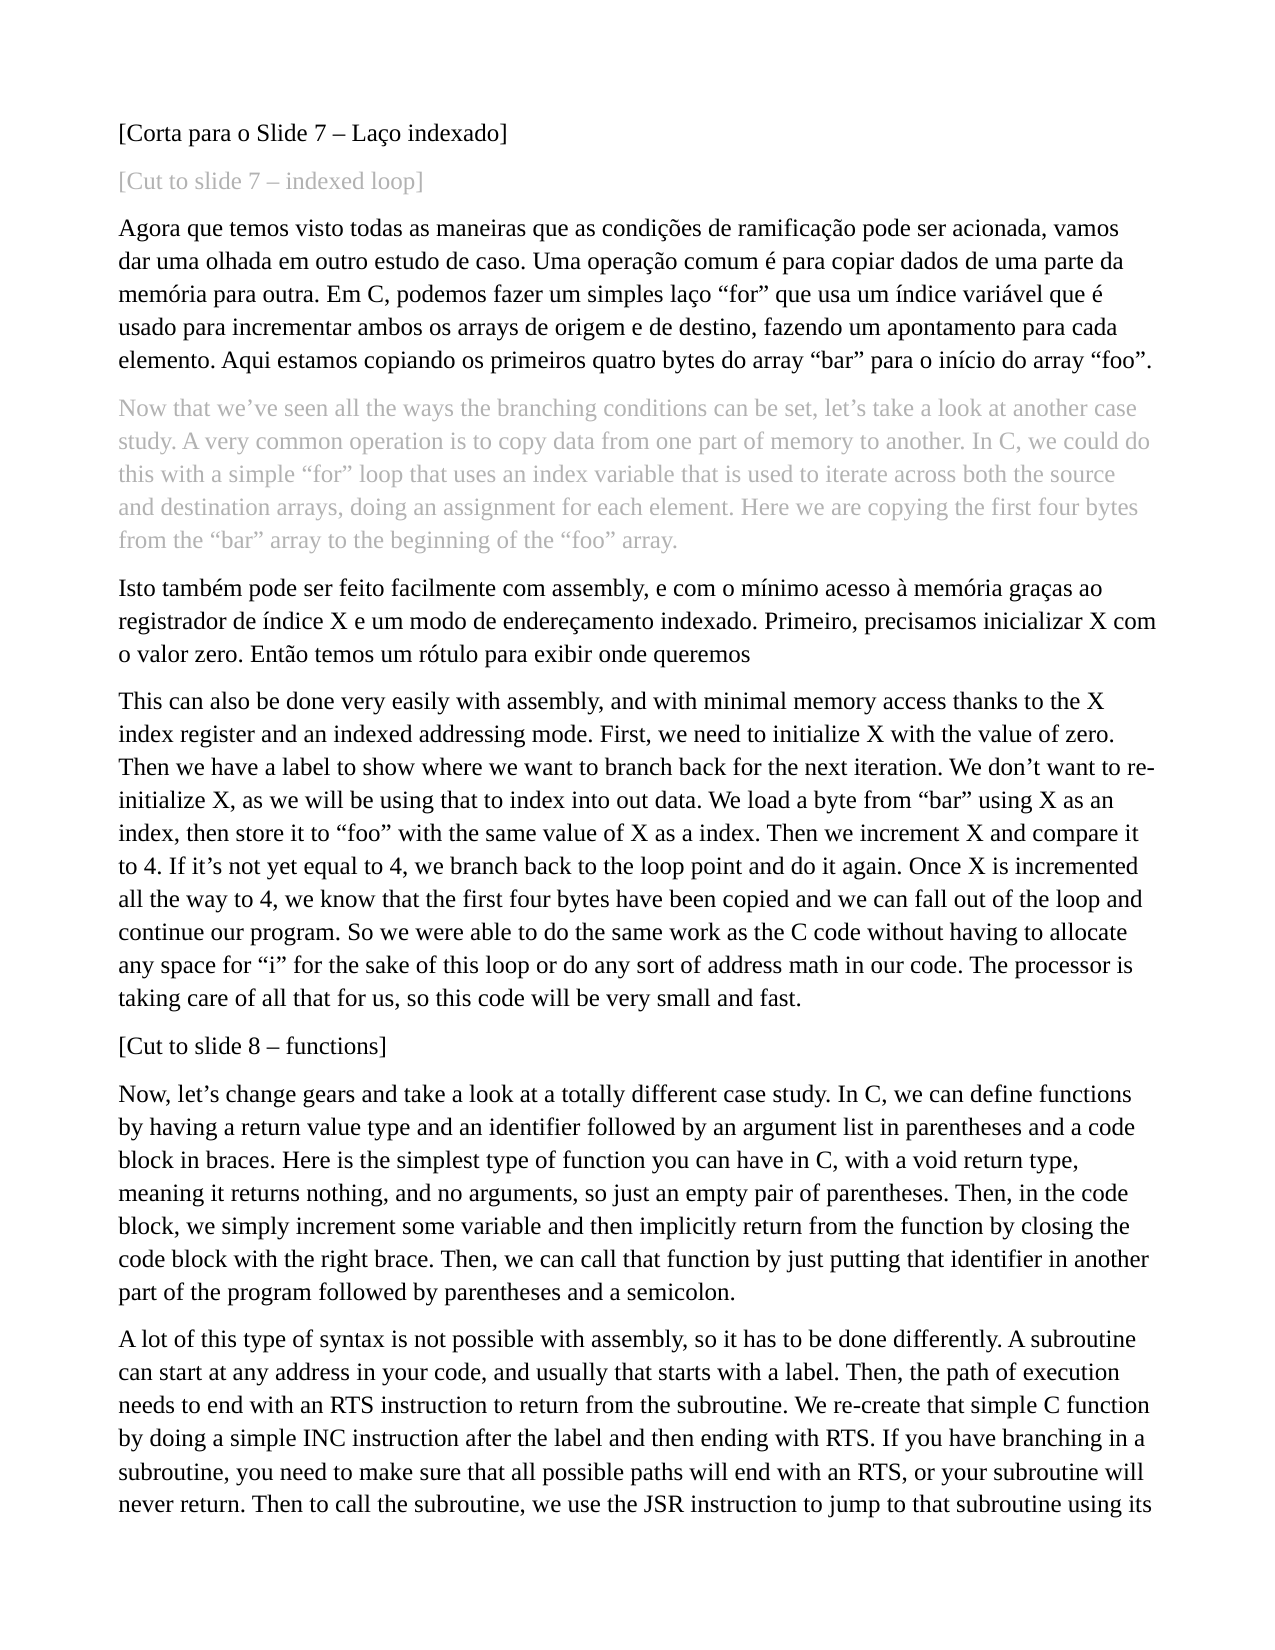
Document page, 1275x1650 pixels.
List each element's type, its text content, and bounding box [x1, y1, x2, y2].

text [Corta para o Slide 7 – Laço indexado] [118, 118, 1157, 147]
text Isto também pode ser feito facilmente com assembly, e com o mínimo acesso à memória graças ao registrador de índice X e um modo de endereçamento indexado. Primeiro, precisamos inicializar X com o valor zero. Então temos um rótulo para exibir onde queremos [118, 573, 1157, 667]
text [Cut to slide 8 – functions] [118, 1031, 1157, 1060]
text [Cut to slide 7 – indexed loop] [118, 166, 1157, 194]
text This can also be done very easily with assembly, and with minimal memory access thanks to the X index register and an indexed addressing mode. First, we need to initialize X with the value of zero. Then we have a label to show where we want to branch back for the next iteration. We don’t want to re-initialize X, as we will be using that to index into out data. We load a byte from “bar” using X as an index, then store it to “foo” with the same value of X as a index. Then we increment X and compare it to 4. If it’s not yet equal to 4, we branch back to the loop point and do it again. Once X is incremented all the way to 4, we know that the first four bytes have been copied and we can fall out of the loop and continue our program. So we were able to do the same work as the C code without having to allocate any space for “i” for the sake of this loop or do any sort of address math in our code. The processor is taking care of all that for us, so this code will be very small and fast. [118, 686, 1157, 1012]
text A lot of this type of syntax is not possible with assembly, so it has to be done differently. A subroutine can start at any address in your code, and usually that starts with a label. Then, the path of execution needs to end with an RTS instruction to return from the subroutine. We re-create that simple C function by doing a simple INC instruction after the label and then ending with RTS. If you have branching in a subroutine, you need to make sure that all possible paths will end with an RTS, or your subroutine will never return. Then to call the subroutine, we use the JSR instruction to jump to that subroutine using its [118, 1324, 1157, 1518]
text Now, let’s change gears and take a look at a totally different case study. In C, we can define functions by having a return value type and an identifier followed by an argument list in parentheses and a code block in braces. Here is the simplest type of function you can have in C, with a void return type, meaning it returns nothing, and no arguments, so just an empty pair of parentheses. Then, in the code block, we simply increment some variable and then implicitly return from the function by closing the code block with the right brace. Then, we can call that function by just putting that identifier in another part of the program followed by parentheses and a semicolon. [118, 1079, 1157, 1306]
text Now that we’ve seen all the ways the branching conditions can be set, let’s take a look at another case study. A very common operation is to copy data from one part of memory to another. In C, we could do this with a simple “for” loop that uses an index variable that is used to iterate across both the source and destination arrays, doing an assignment for each element. Here we are copying the first four bytes from the “bar” array to the beginning of the “foo” array. [118, 393, 1157, 554]
text Agora que temos visto todas as maneiras que as condições de ramificação pode ser acionada, vamos dar uma olhada em outro estudo de caso. Uma operação comum é para copiar dados de uma parte da memória para outra. Em C, podemos fazer um simples laço “for” que usa um índice variável que é usado para incrementar ambos os arrays de origem e de destino, fazendo um apontamento para cada elemento. Aqui estamos copiando os primeiros quatro bytes do array “bar” para o início do array “foo”. [118, 213, 1157, 374]
